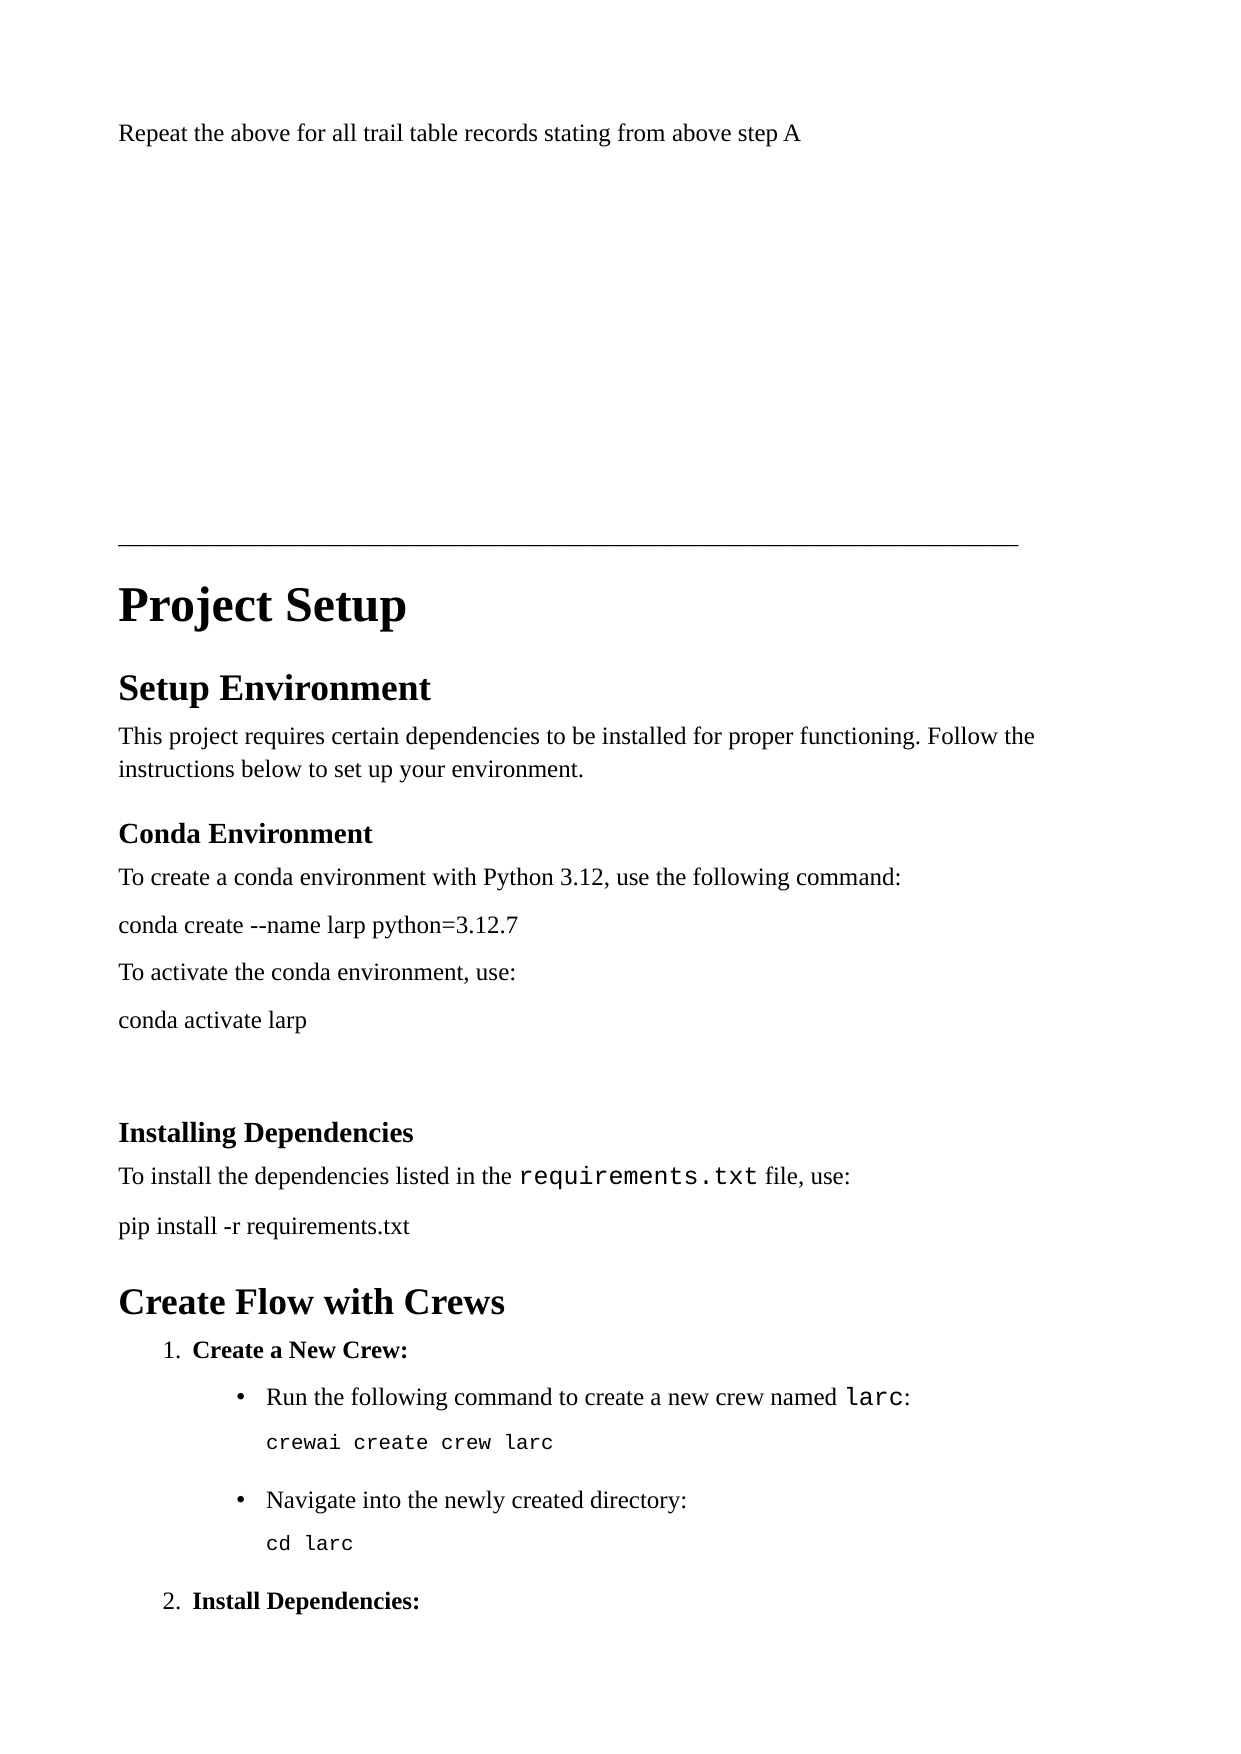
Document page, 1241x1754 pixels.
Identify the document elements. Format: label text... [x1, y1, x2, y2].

text To create a conda environment with Python 3.12, use the following command: [118, 862, 1122, 891]
list cd larc [236, 1533, 1122, 1557]
text conda activate larp [118, 1005, 1122, 1034]
list Create a New Crew: [162, 1335, 1122, 1363]
subtitle Project Setup [118, 574, 1122, 632]
list Navigate into the newly created directory: [236, 1486, 1122, 1514]
text To activate the conda environment, use: [118, 957, 1122, 986]
list Run the following command to create a new crew named larc: [236, 1382, 1122, 1413]
subtitle Conda Environment [118, 816, 1122, 849]
text To install the dependencies listed in the requirements.txt file, use: [118, 1161, 1122, 1192]
text conda create --name larp python=3.12.7 [118, 910, 1122, 938]
list crewai create crew larc [236, 1432, 1122, 1456]
subtitle Create Flow with Crews [118, 1279, 1122, 1322]
text Repeat the above for all trail table records stating from above step A [118, 118, 1122, 147]
text This project requires certain dependencies to be installed for proper functioning. Follow the instructions below to set up your environment. [118, 721, 1122, 783]
subtitle Installing Dependencies [118, 1115, 1122, 1148]
text ________________________________________________________________________ [118, 521, 1122, 549]
list Install Dependencies: [162, 1586, 1122, 1615]
text pip install -r requirements.txt [118, 1211, 1122, 1239]
subtitle Setup Environment [118, 665, 1122, 708]
